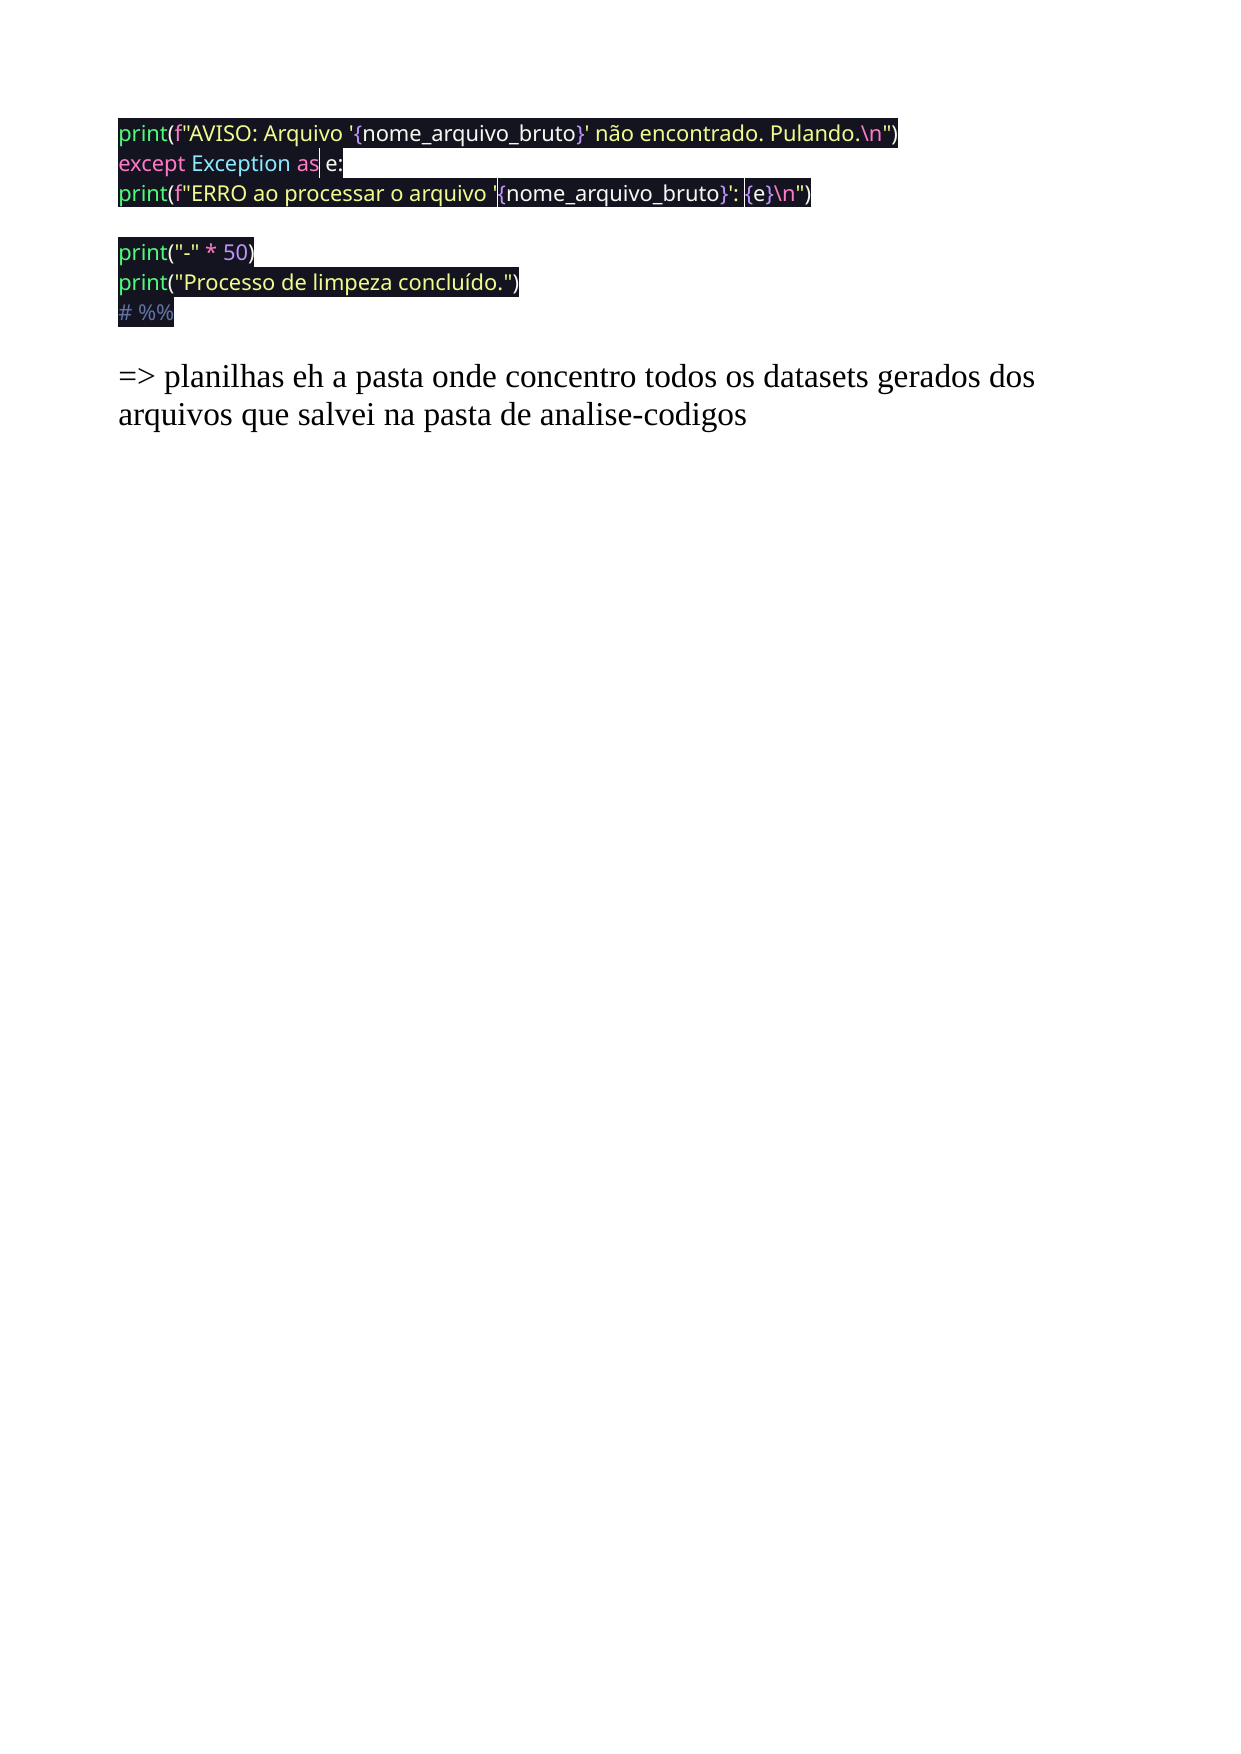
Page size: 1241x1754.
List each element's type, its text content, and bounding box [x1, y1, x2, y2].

text => planilhas eh a pasta onde concentro todos os datasets gerados dos arquivos que salvei na pasta de analise-codigos [118, 356, 1122, 433]
text # %% [118, 297, 1122, 327]
text print("-" * 50) [118, 237, 1122, 267]
text print("Processo de limpeza concluído.") [118, 267, 1122, 297]
text print(f"ERRO ao processar o arquivo '{nome_arquivo_bruto}': {e}\n") [118, 178, 1122, 207]
text except Exception as e: [118, 148, 1122, 178]
text print(f"AVISO: Arquivo '{nome_arquivo_bruto}' não encontrado. Pulando.\n") [118, 118, 1122, 148]
